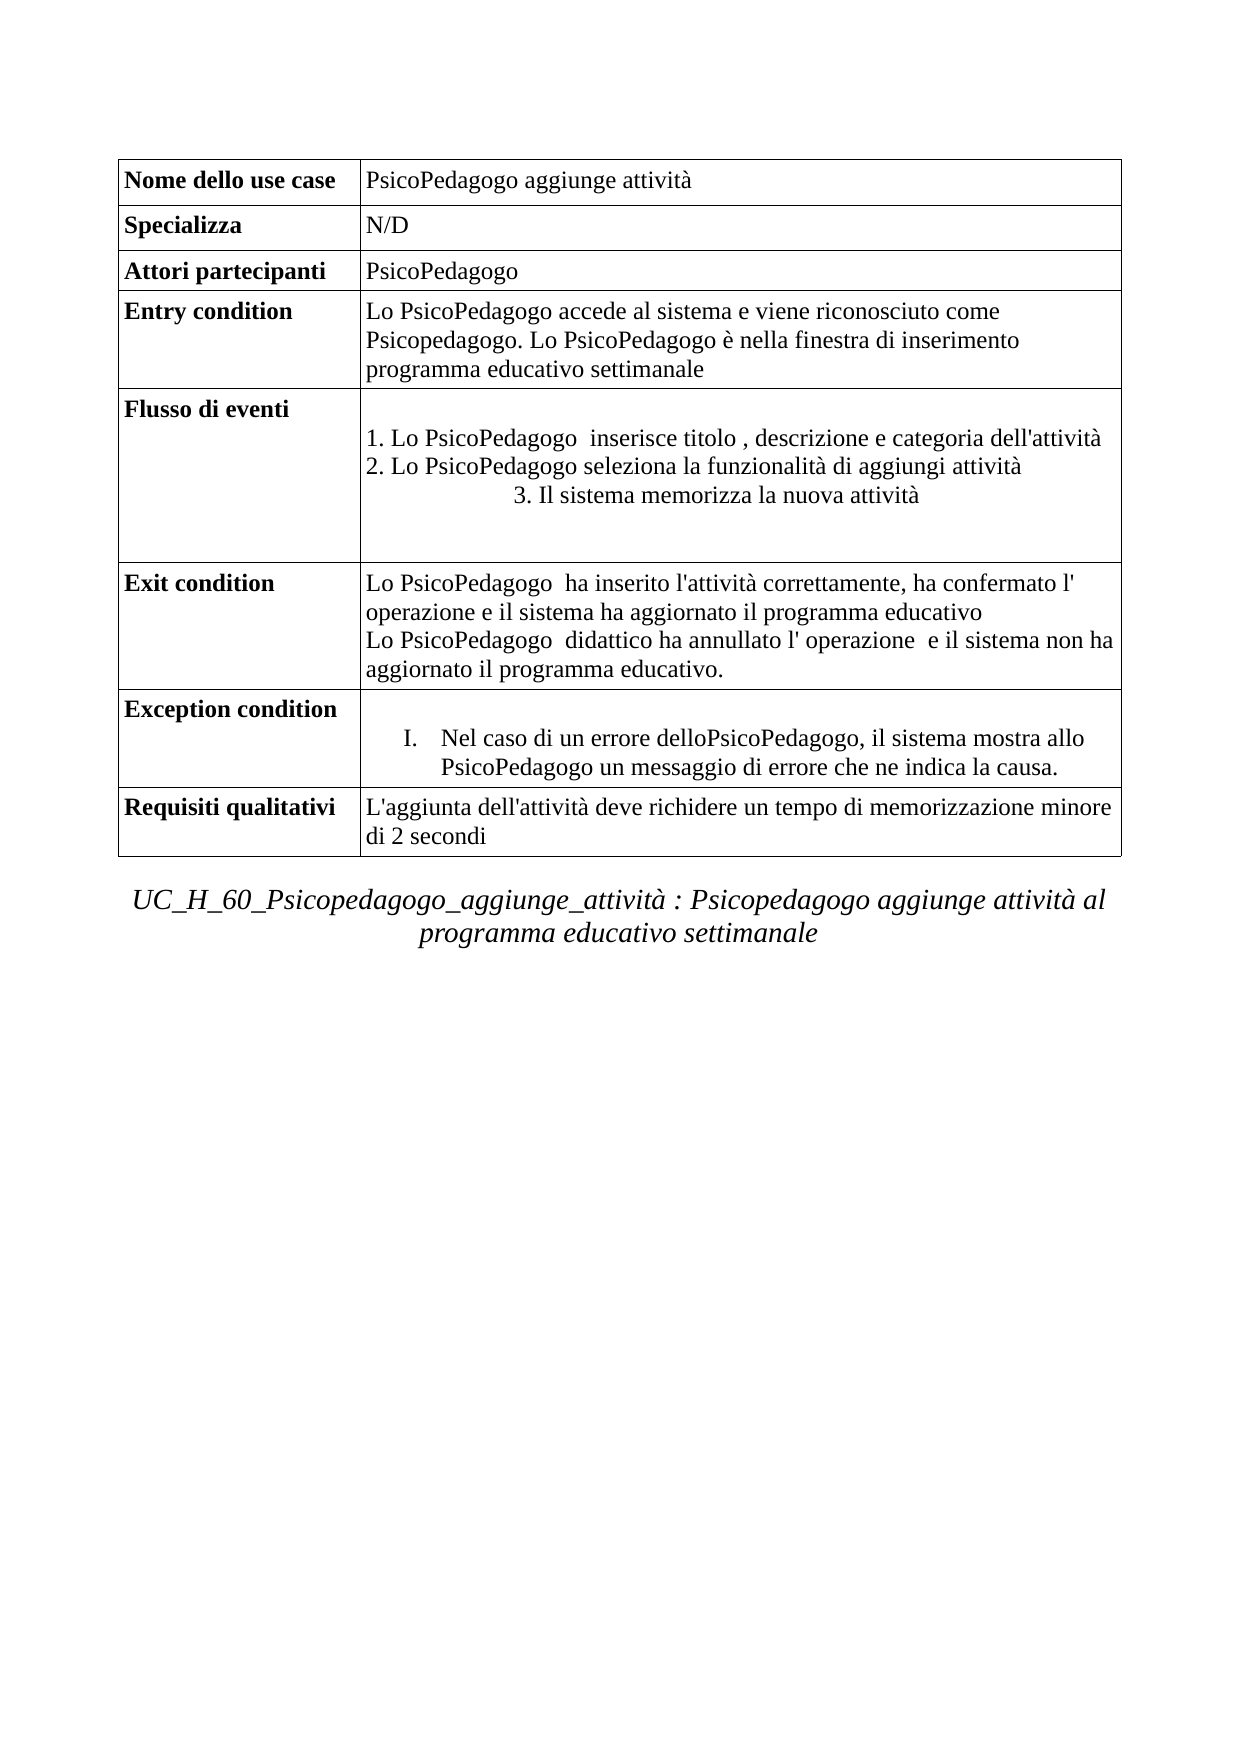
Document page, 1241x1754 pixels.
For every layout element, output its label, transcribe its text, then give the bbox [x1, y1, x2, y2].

table_cell Nel caso di un errore delloPsicoPedagogo, il sistema mostra allo PsicoPedagogo un messaggio di errore che ne indica la causa. [361, 690, 1121, 787]
table_cell L'aggiunta dell'attività deve richidere un tempo di memorizzazione minore di 2 secondi [361, 788, 1121, 856]
table_header Nome dello use case [119, 160, 360, 205]
table_cell N/D [361, 206, 1121, 250]
text UC_H_60_Psicopedagogo_aggiunge_attività : Psicopedagogo aggiunge attività al programma educativo settimanale [118, 882, 1122, 949]
table_cell Exit condition [119, 563, 360, 689]
table_cell PsicoPedagogo [361, 251, 1121, 290]
table_header PsicoPedagogo aggiunge attività [361, 160, 1121, 205]
table_cell Lo PsicoPedagogo inserisce titolo , descrizione e categoria dell'attività Lo PsicoPedagogo seleziona la funzionalità di aggiungi attività Il sistema memorizza la nuova attività [361, 389, 1121, 562]
table_cell Attori partecipanti [119, 251, 360, 290]
table_cell Entry condition [119, 291, 360, 388]
table_cell Lo PsicoPedagogo accede al sistema e viene riconosciuto come Psicopedagogo. Lo PsicoPedagogo è nella finestra di inserimento programma educativo settimanale [361, 291, 1121, 388]
table_cell Exception condition [119, 690, 360, 787]
table_cell Specializza [119, 206, 360, 250]
table_cell Requisiti qualitativi [119, 788, 360, 856]
table_cell Lo PsicoPedagogo ha inserito l'attività correttamente, ha confermato l' operazione e il sistema ha aggiornato il programma educativo Lo PsicoPedagogo didattico ha annullato l' operazione e il sistema non ha aggiornato il programma educativo. [361, 563, 1121, 689]
table_cell Flusso di eventi [119, 389, 360, 562]
